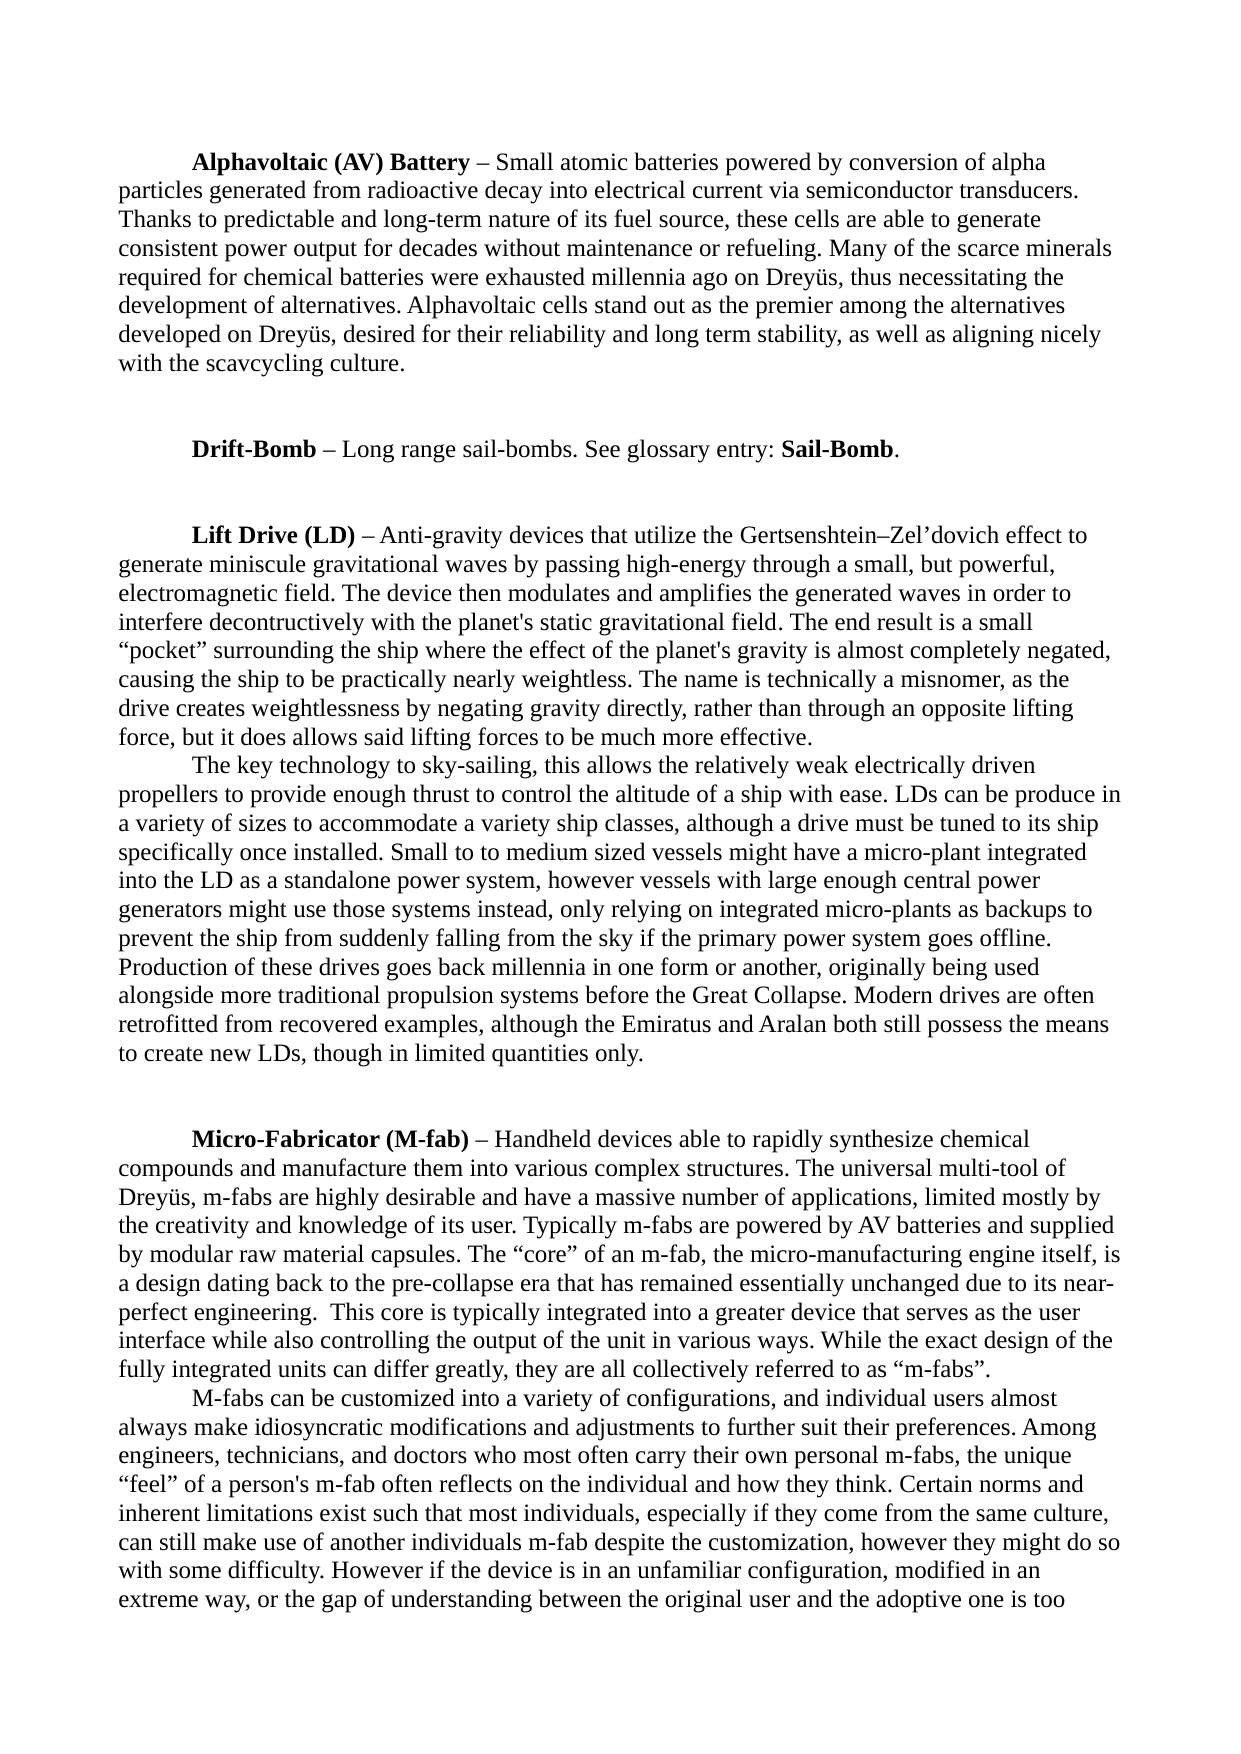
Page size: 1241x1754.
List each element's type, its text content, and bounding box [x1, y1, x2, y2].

text The key technology to sky-sailing, this allows the relatively weak electrically driven propellers to provide enough thrust to control the altitude of a ship with ease. LDs can be produce in a variety of sizes to accommodate a variety ship classes, although a drive must be tuned to its ship specifically once installed. Small to to medium sized vessels might have a micro-plant integrated into the LD as a standalone power system, however vessels with large enough central power generators might use those systems instead, only relying on integrated micro-plants as backups to prevent the ship from suddenly falling from the sky if the primary power system goes offline. Production of these drives goes back millennia in one form or another, originally being used alongside more traditional propulsion systems before the Great Collapse. Modern drives are often retrofitted from recovered examples, although the Emiratus and Aralan both still possess the means to create new LDs, though in limited quantities only. [118, 751, 1122, 1067]
text Alphavoltaic (AV) Battery – Small atomic batteries powered by conversion of alpha particles generated from radioactive decay into electrical current via semiconductor transducers. Thanks to predictable and long-term nature of its fuel source, these cells are able to generate consistent power output for decades without maintenance or refueling. Many of the scarce minerals required for chemical batteries were exhausted millennia ago on Dreyüs, thus necessitating the development of alternatives. Alphavoltaic cells stand out as the premier among the alternatives developed on Dreyüs, desired for their reliability and long term stability, as well as aligning nicely with the scavcycling culture. [118, 147, 1122, 377]
text Lift Drive (LD) – Anti-gravity devices that utilize the Gertsenshtein–Zel’dovich effect to generate miniscule gravitational waves by passing high-energy through a small, but powerful, electromagnetic field. The device then modulates and amplifies the generated waves in order to interfere decontructively with the planet's static gravitational field. The end result is a small “pocket” surrounding the ship where the effect of the planet's gravity is almost completely negated, causing the ship to be practically nearly weightless. The name is technically a misnomer, as the drive creates weightlessness by negating gravity directly, rather than through an opposite lifting force, but it does allows said lifting forces to be much more effective. [118, 521, 1122, 751]
text Micro-Fabricator (M-fab) – Handheld devices able to rapidly synthesize chemical compounds and manufacture them into various complex structures. The universal multi-tool of Dreyüs, m-fabs are highly desirable and have a massive number of applications, limited mostly by the creativity and knowledge of its user. Typically m-fabs are powered by AV batteries and supplied by modular raw material capsules. The “core” of an m-fab, the micro-manufacturing engine itself, is a design dating back to the pre-collapse era that has remained essentially unchanged due to its near-perfect engineering. This core is typically integrated into a greater device that serves as the user interface while also controlling the output of the unit in various ways. While the exact design of the fully integrated units can differ greatly, they are all collectively referred to as “m-fabs”. [118, 1124, 1122, 1383]
text Drift-Bomb – Long range sail-bombs. See glossary entry: Sail-Bomb. [118, 434, 1122, 463]
text M-fabs can be customized into a variety of configurations, and individual users almost always make idiosyncratic modifications and adjustments to further suit their preferences. Among engineers, technicians, and doctors who most often carry their own personal m-fabs, the unique “feel” of a person's m-fab often reflects on the individual and how they think. Certain norms and inherent limitations exist such that most individuals, especially if they come from the same culture, can still make use of another individuals m-fab despite the customization, however they might do so with some difficulty. However if the device is in an unfamiliar configuration, modified in an extreme way, or the gap of understanding between the original user and the adoptive one is too [118, 1383, 1122, 1613]
